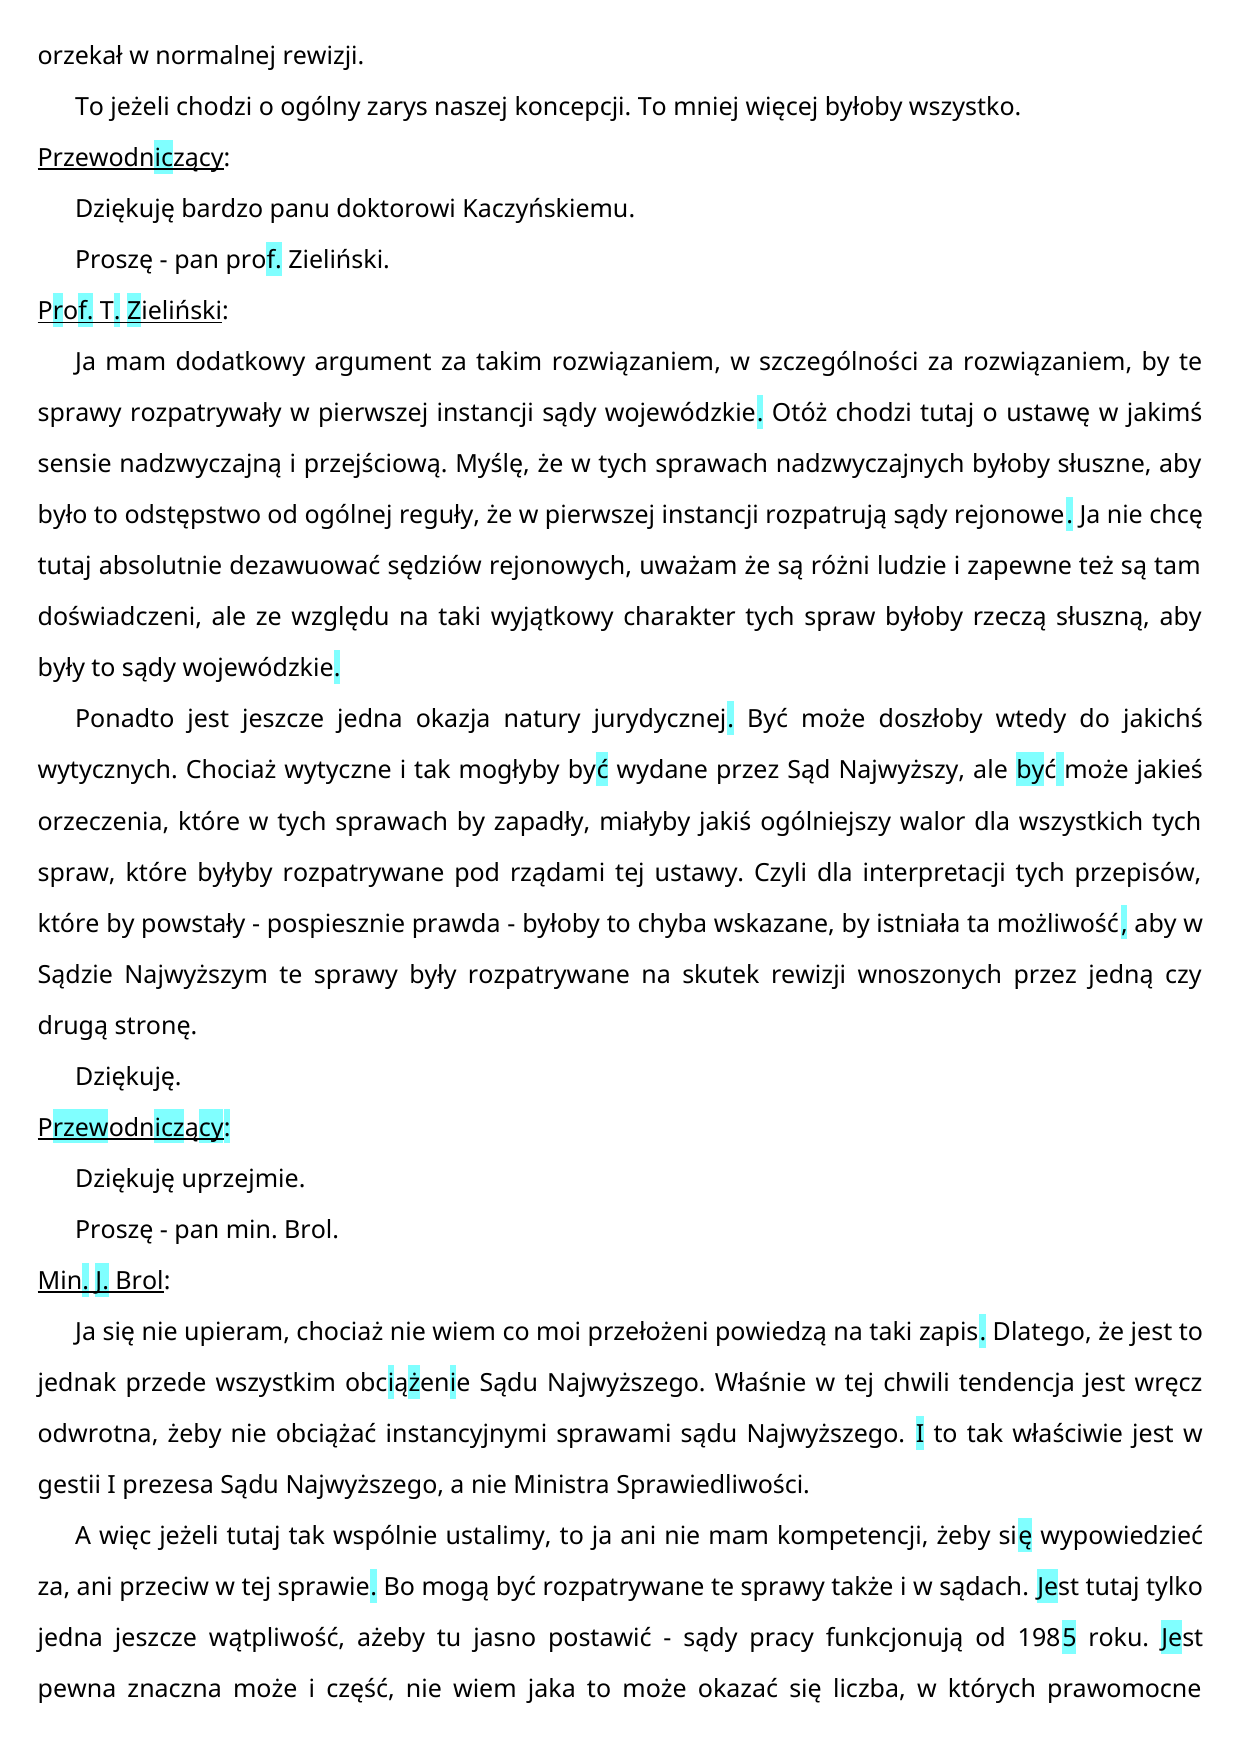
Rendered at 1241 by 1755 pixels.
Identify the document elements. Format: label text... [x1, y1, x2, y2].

text Dziękuję. [37, 1058, 1203, 1092]
text Przewodniczący: [37, 139, 1203, 174]
text Przewodniczący: [37, 1109, 1203, 1143]
text A więc jeżeli tutaj tak wspólnie ustalimy, to ja ani nie mam kompetencji, żeby się wypowiedzieć za, ani przeciw w tej sprawie. Bo mogą być rozpatrywane te sprawy także i w sądach. Jest tutaj tylko jedna jeszcze wątpliwość, ażeby tu jasno postawić - sądy pracy funkcjonują od 1985 roku. Jest pewna znaczna może i część, nie wiem jaka to może okazać się liczba, w których prawomocne [37, 1518, 1203, 1705]
text Dziękuję uprzejmie. [37, 1160, 1203, 1194]
text To jeżeli chodzi o ogólny zarys naszej koncepcji. To mniej więcej byłoby wszystko. [37, 88, 1203, 123]
text Min. J. Brol: [37, 1262, 1203, 1297]
text Dziękuję bardzo panu doktorowi Kaczyńskiemu. [37, 191, 1203, 225]
text Ja mam dodatkowy argument za takim rozwiązaniem, w szczególności za rozwiązaniem, by te sprawy rozpatrywały w pierwszej instancji sądy wojewódzkie. Otóż chodzi tutaj o ustawę w jakimś sensie nadzwyczajną i przejściową. Myślę, że w tych sprawach nadzwyczajnych byłoby słuszne, aby było to odstępstwo od ogólnej reguły, że w pierwszej instancji rozpatrują sądy rejonowe. Ja nie chcę tutaj absolutnie dezawuować sędziów rejonowych, uważam że są różni ludzie i zapewne też są tam doświadczeni, ale ze względu na taki wyjątkowy charakter tych spraw byłoby rzeczą słuszną, aby były to sądy wojewódzkie. [37, 344, 1203, 684]
text orzekał w normalnej rewizji. [37, 37, 1203, 72]
text Ja się nie upieram, chociaż nie wiem co moi przełożeni powiedzą na taki zapis. Dlatego, że jest to jednak przede wszystkim obciążenie Sądu Najwyższego. Właśnie w tej chwili tendencja jest wręcz odwrotna, żeby nie obciążać instancyjnymi sprawami sądu Najwyższego. I to tak właściwie jest w gestii I prezesa Sądu Najwyższego, a nie Ministra Sprawiedliwości. [37, 1313, 1203, 1501]
text Ponadto jest jeszcze jedna okazja natury jurydycznej. Być może doszłoby wtedy do jakichś wytycznych. Chociaż wytyczne i tak mogłyby być wydane przez Sąd Najwyższy, ale być może jakieś orzeczenia, które w tych sprawach by zapadły, miałyby jakiś ogólniejszy walor dla wszystkich tych spraw, które byłyby rozpatrywane pod rządami tej ustawy. Czyli dla interpretacji tych przepisów, które by powstały - pospiesznie prawda - byłoby to chyba wskazane, by istniała ta możliwość, aby w Sądzie Najwyższym te sprawy były rozpatrywane na skutek rewizji wnoszonych przez jedną czy drugą stronę. [37, 701, 1203, 1041]
text Proszę - pan prof. Zieliński. [37, 242, 1203, 276]
text Proszę - pan min. Brol. [37, 1211, 1203, 1246]
text Prof. T. Zieliński: [37, 293, 1203, 327]
